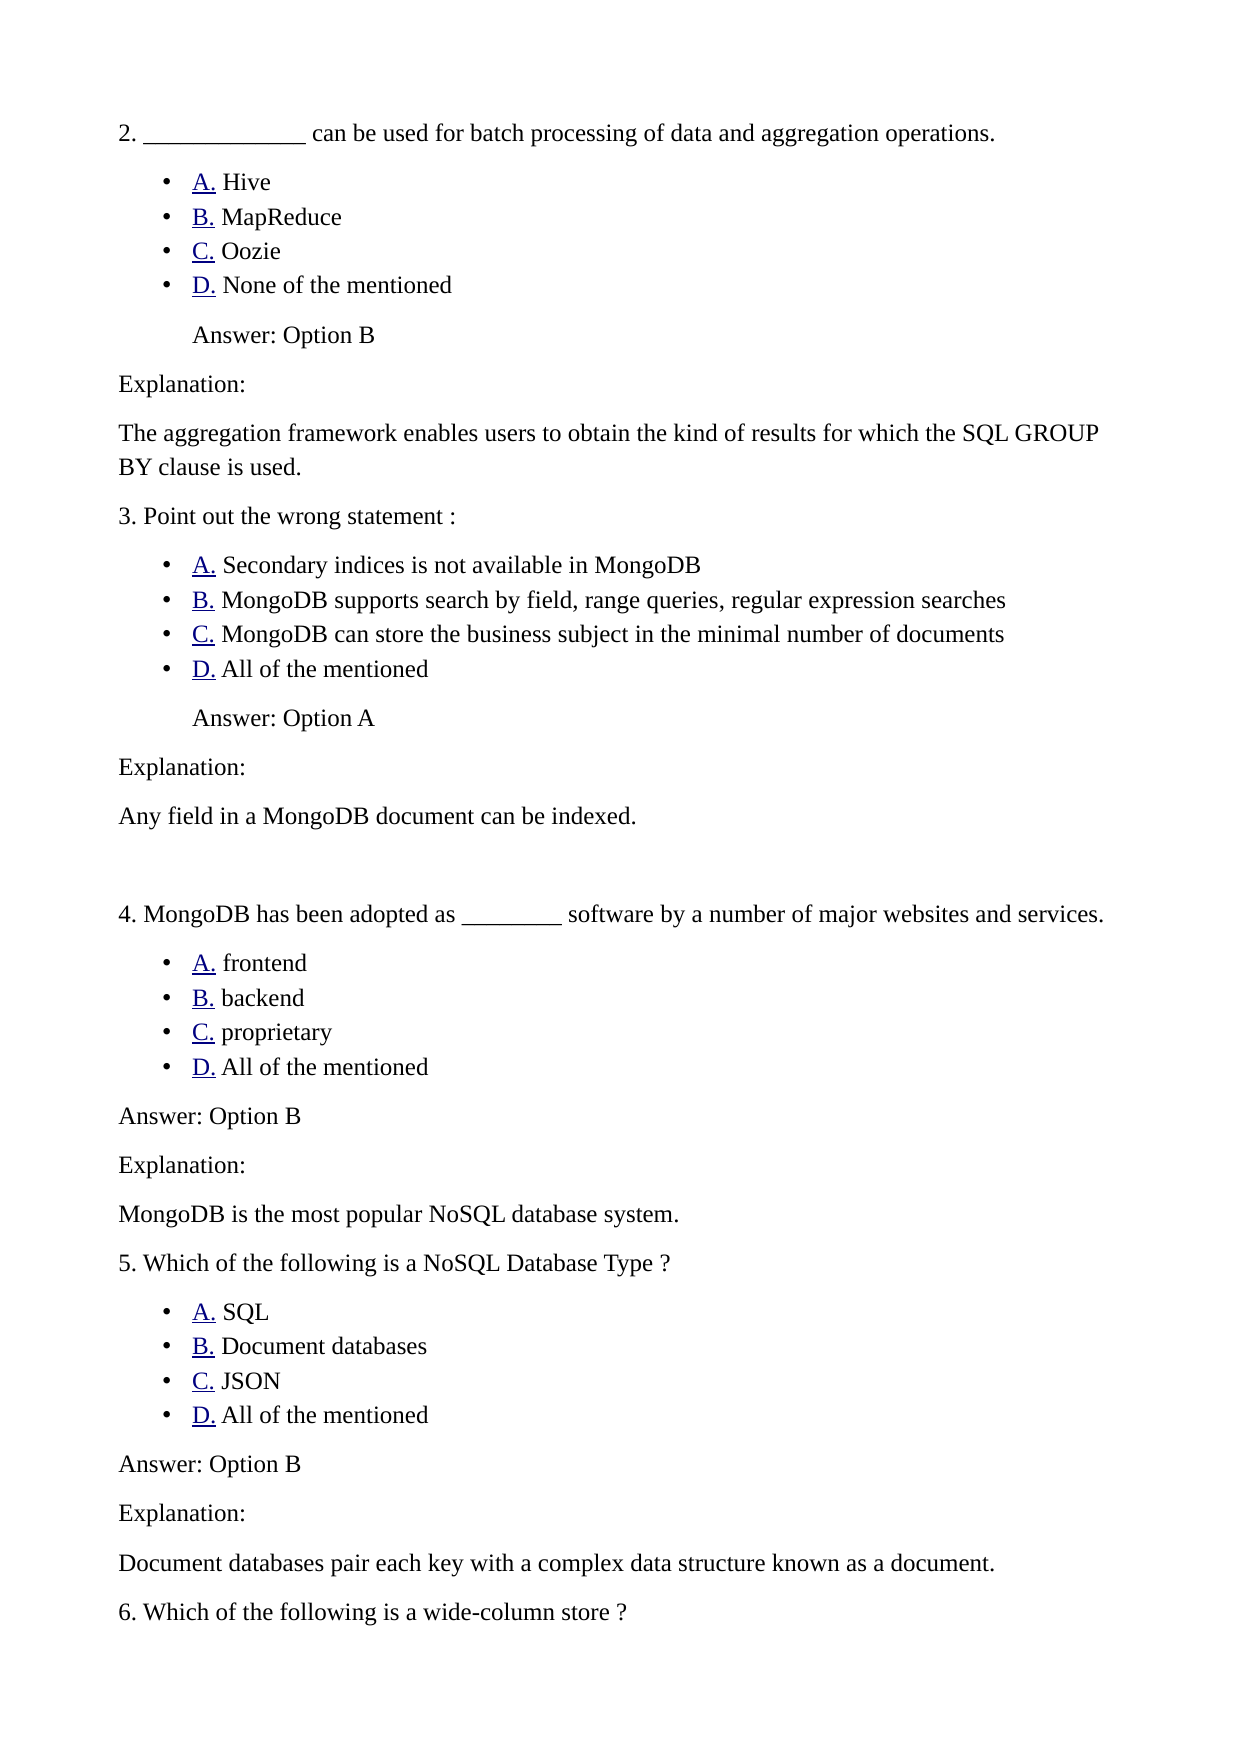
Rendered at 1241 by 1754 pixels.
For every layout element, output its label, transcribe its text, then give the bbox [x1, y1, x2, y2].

list A. SQL [162, 1297, 1122, 1326]
list Answer: Option A [162, 703, 1122, 732]
text Explanation: [118, 752, 1122, 781]
text The aggregation framework enables users to obtain the kind of results for which the SQL GROUP BY clause is used. [118, 418, 1122, 481]
list D. All of the mentioned [162, 1052, 1122, 1080]
text MongoDB is the most popular NoSQL database system. [118, 1199, 1122, 1228]
text Explanation: [118, 1498, 1122, 1527]
list C. proprietary [162, 1017, 1122, 1046]
list C. Oozie [162, 236, 1122, 265]
text Explanation: [118, 1150, 1122, 1178]
list B. MapReduce [162, 202, 1122, 230]
text 3. Point out the wrong statement : [118, 501, 1122, 530]
list D. All of the mentioned [162, 1400, 1122, 1429]
list C. JSON [162, 1366, 1122, 1395]
list A. Hive [162, 167, 1122, 196]
list B. backend [162, 983, 1122, 1011]
text Explanation: [118, 369, 1122, 397]
list D. All of the mentioned [162, 654, 1122, 683]
text 2. _____________ can be used for batch processing of data and aggregation operations. [118, 118, 1122, 147]
text Answer: Option B [118, 1449, 1122, 1478]
text 5. Which of the following is a NoSQL Database Type ? [118, 1248, 1122, 1277]
text Any field in a MongoDB document can be indexed. [118, 801, 1122, 830]
text Answer: Option B [118, 1101, 1122, 1129]
list B. MongoDB supports search by field, range queries, regular expression searches [162, 585, 1122, 614]
text Document databases pair each key with a complex data structure known as a document. [118, 1548, 1122, 1576]
list D. None of the mentioned [162, 271, 1122, 299]
list C. MongoDB can store the business subject in the minimal number of documents [162, 619, 1122, 648]
list A. frontend [162, 948, 1122, 977]
list Answer: Option B [162, 320, 1122, 348]
list A. Secondary indices is not available in MongoDB [162, 550, 1122, 579]
text 6. Which of the following is a wide-column store ? [118, 1597, 1122, 1625]
list B. Document databases [162, 1331, 1122, 1360]
text 4. MongoDB has been adopted as ________ software by a number of major websites and services. [118, 899, 1122, 928]
